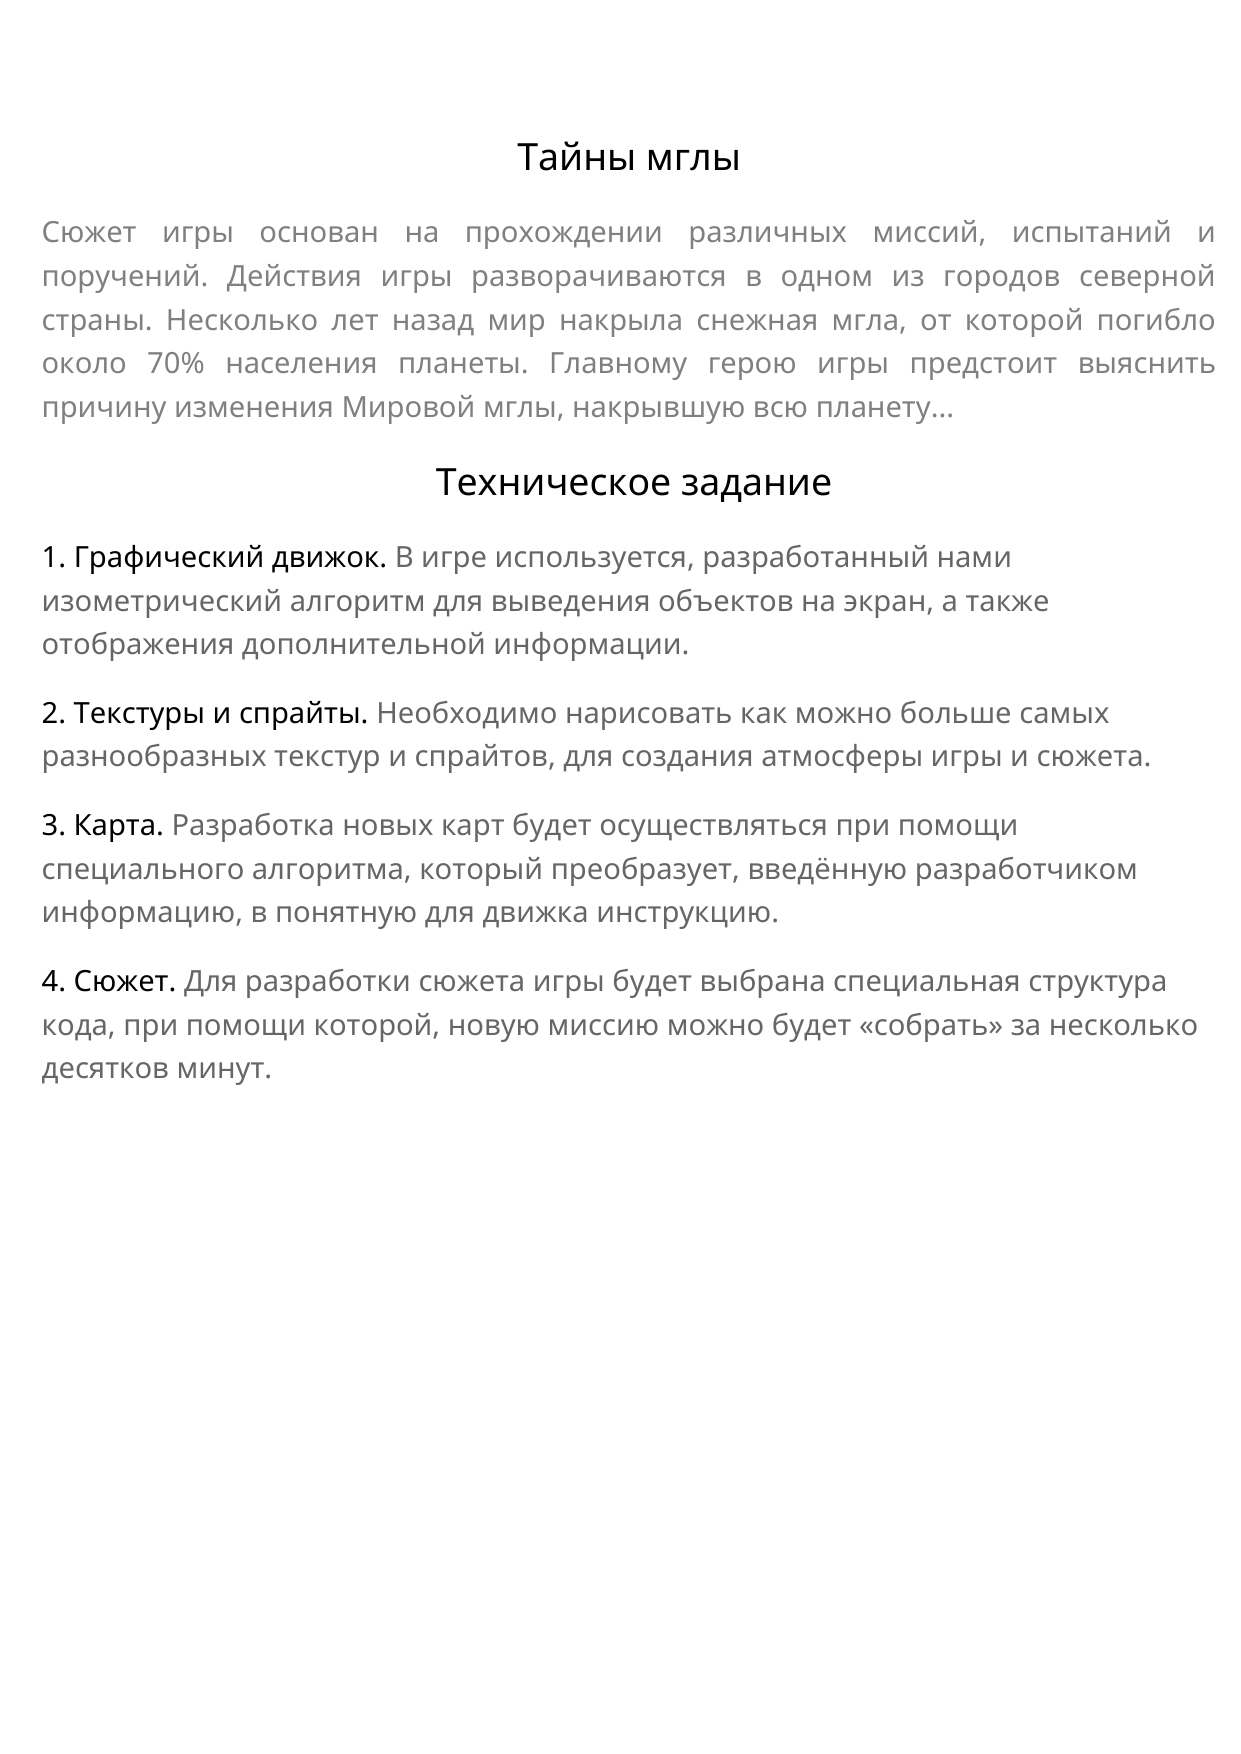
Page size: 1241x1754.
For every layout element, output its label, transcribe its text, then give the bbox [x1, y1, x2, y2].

text 1. Графический движок. В игре используется, разработанный нами изометрический алгоритм для выведения объектов на экран, а также отображения дополнительной информации. [41, 536, 1217, 663]
text 2. Текстуры и спрайты. Необходимо нарисовать как можно больше самых разнообразных текстур и спрайтов, для создания атмосферы игры и сюжета. [41, 692, 1217, 775]
text Сюжет игры основан на прохождении различных миссий, испытаний и поручений. Действия игры разворачиваются в одном из городов северной страны. Несколько лет назад мир накрыла снежная мгла, от которой погибло около 70% населения планеты. Главному герою игры предстоит выяснить причину изменения Мировой мглы, накрывшую всю планету... [41, 212, 1217, 426]
text Техническое задание [41, 455, 1217, 506]
text 4. Сюжет. Для разработки сюжета игры будет выбрана специальная структура кода, при помощи которой, новую миссию можно будет «собрать» за несколько десятков минут. [41, 960, 1217, 1087]
text 3. Карта. Разработка новых карт будет осуществляться при помощи специального алгоритма, который преобразует, введённую разработчиком информацию, в понятную для движка инструкцию. [41, 804, 1217, 931]
text Тайны мглы [41, 131, 1217, 182]
